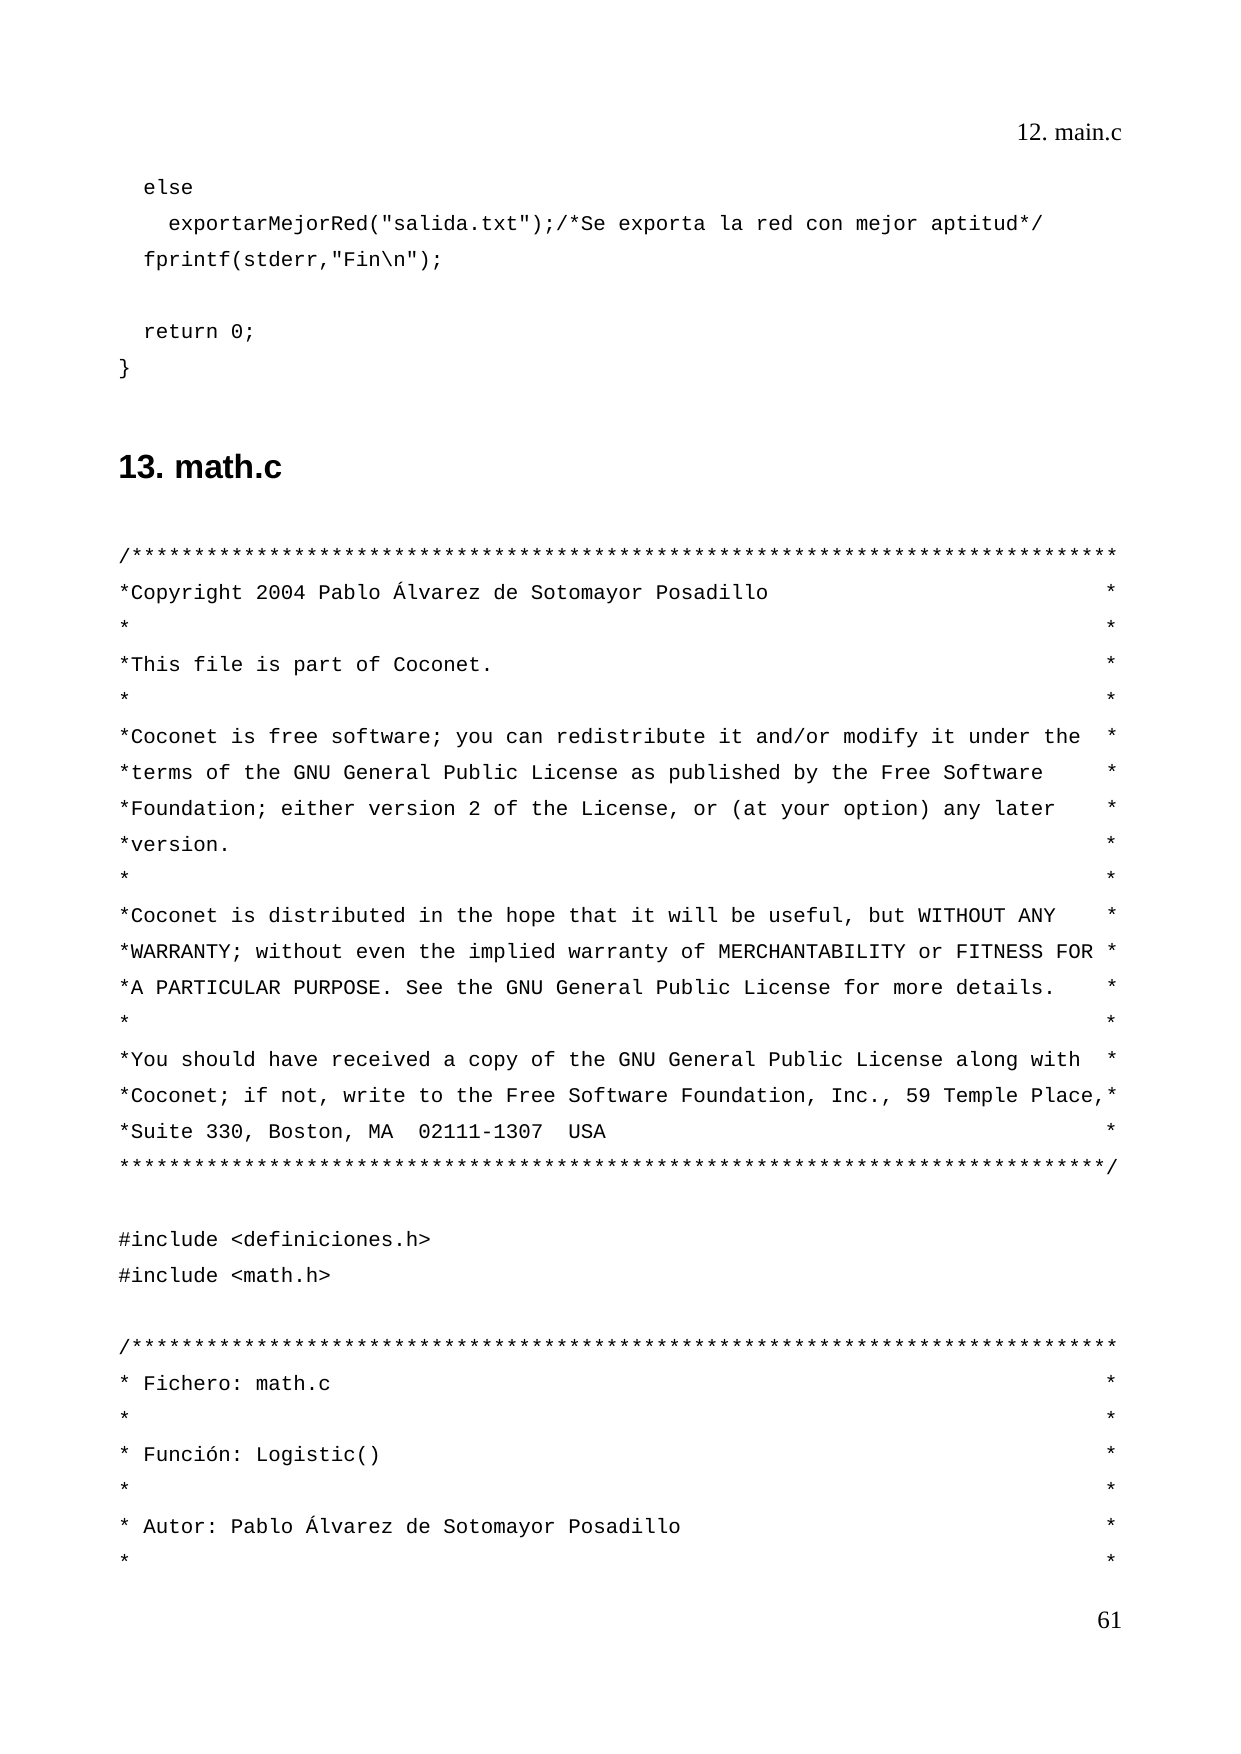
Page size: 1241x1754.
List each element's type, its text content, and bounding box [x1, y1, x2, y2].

text *Coconet is distributed in the hope that it will be useful, but WITHOUT ANY * [118, 905, 1122, 929]
text fprintf(stderr,"Fin\n"); [118, 249, 1122, 273]
text *terms of the GNU General Public License as published by the Free Software * [118, 762, 1122, 786]
text /******************************************************************************* [118, 546, 1122, 570]
text *Coconet is free software; you can redistribute it and/or modify it under the * [118, 726, 1122, 749]
text * * [118, 1408, 1122, 1432]
text *You should have received a copy of the GNU General Public License along with * [118, 1049, 1122, 1073]
text * * [118, 618, 1122, 642]
text *Foundation; either version 2 of the License, or (at your option) any later * [118, 797, 1122, 821]
text * Autor: Pablo Álvarez de Sotomayor Posadillo * [118, 1516, 1122, 1540]
text *This file is part of Coconet. * [118, 654, 1122, 678]
text * * [118, 1552, 1122, 1576]
text *WARRANTY; without even the implied warranty of MERCHANTABILITY or FITNESS FOR * [118, 941, 1122, 965]
text * * [118, 1013, 1122, 1037]
subtitle 13. math.c [118, 448, 1122, 485]
text * * [118, 869, 1122, 893]
text * Función: Logistic() * [118, 1444, 1122, 1468]
text * Fichero: math.c * [118, 1372, 1122, 1396]
text /******************************************************************************* [118, 1337, 1122, 1361]
text * * [118, 690, 1122, 714]
text } [118, 357, 1122, 381]
text *******************************************************************************/ [118, 1157, 1122, 1181]
text #include <definiciones.h> [118, 1229, 1122, 1253]
text else [118, 177, 1122, 201]
text return 0; [118, 321, 1122, 345]
text *Suite 330, Boston, MA 02111-1307 USA * [118, 1121, 1122, 1145]
text *version. * [118, 833, 1122, 857]
text exportarMejorRed("salida.txt");/*Se exporta la red con mejor aptitud*/ [118, 213, 1122, 237]
text *Copyright 2004 Pablo Álvarez de Sotomayor Posadillo * [118, 582, 1122, 606]
text #include <math.h> [118, 1265, 1122, 1289]
text * * [118, 1480, 1122, 1504]
text *A PARTICULAR PURPOSE. See the GNU General Public License for more details. * [118, 977, 1122, 1001]
text *Coconet; if not, write to the Free Software Foundation, Inc., 59 Temple Place,* [118, 1085, 1122, 1109]
